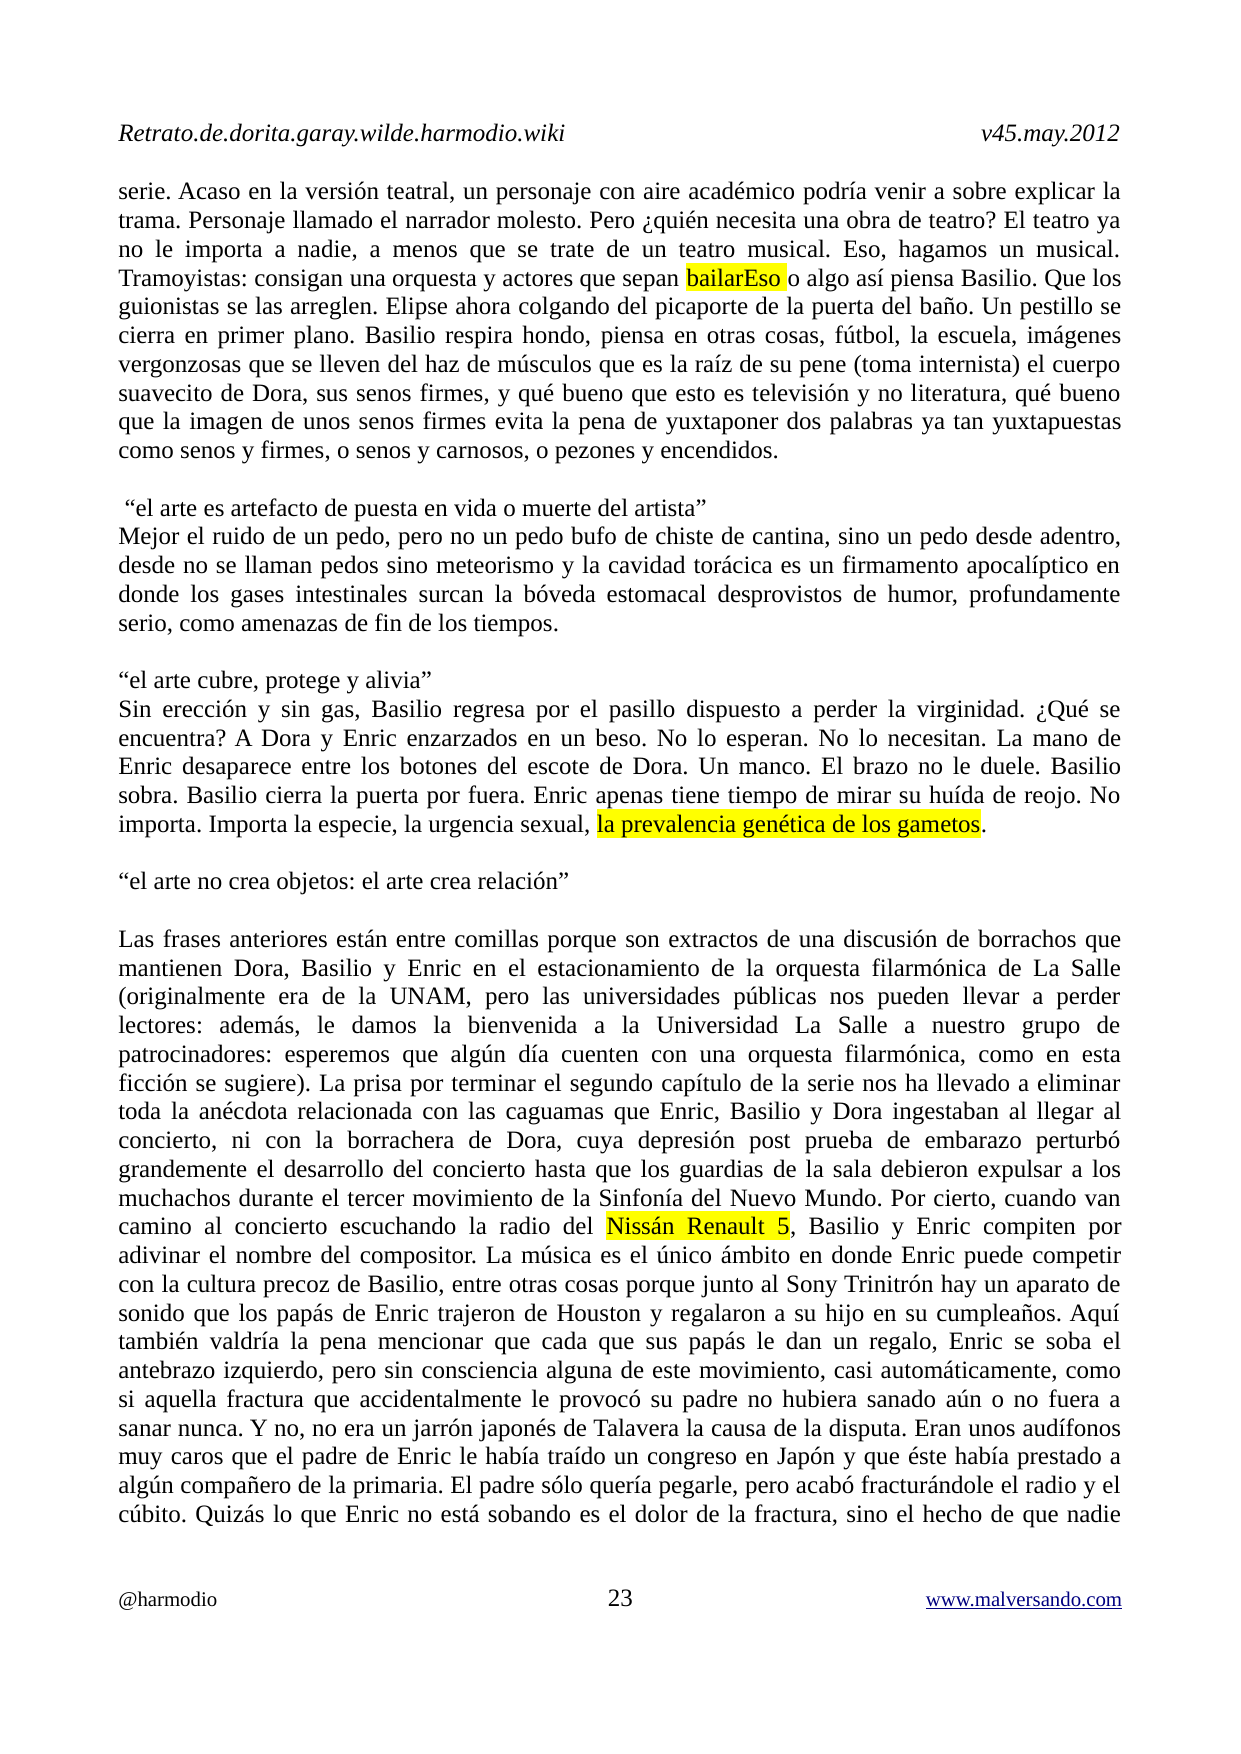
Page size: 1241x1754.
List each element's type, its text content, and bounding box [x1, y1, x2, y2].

text “el arte no crea objetos: el arte crea relación” [118, 866, 1122, 895]
text Mejor el ruido de un pedo, pero no un pedo bufo de chiste de cantina, sino un pedo desde adentro, desde no se llaman pedos sino meteorismo y la cavidad torácica es un firmamento apocalíptico en donde los gases intestinales surcan la bóveda estomacal desprovistos de humor, profundamente serio, como amenazas de fin de los tiempos. [118, 521, 1122, 636]
text serie. Acaso en la versión teatral, un personaje con aire académico podría venir a sobre explicar la trama. Personaje llamado el narrador molesto. Pero ¿quién necesita una obra de teatro? El teatro ya no le importa a nadie, a menos que se trate de un teatro musical. Eso, hagamos un musical. Tramoyistas: consigan una orquesta y actores que sepan bailarEso o algo así piensa Basilio. Que los guionistas se las arreglen. Elipse ahora colgando del picaporte de la puerta del baño. Un pestillo se cierra en primer plano. Basilio respira hondo, piensa en otras cosas, fútbol, la escuela, imágenes vergonzosas que se lleven del haz de músculos que es la raíz de su pene (toma internista) el cuerpo suavecito de Dora, sus senos firmes, y qué bueno que esto es televisión y no literatura, qué bueno que la imagen de unos senos firmes evita la pena de yuxtaponer dos palabras ya tan yuxtapuestas como senos y firmes, o senos y carnosos, o pezones y encendidos. [118, 176, 1122, 464]
text “el arte es artefacto de puesta en vida o muerte del artista” [118, 493, 1122, 521]
text “el arte cubre, protege y alivia” [118, 665, 1122, 694]
text Las frases anteriores están entre comillas porque son extractos de una discusión de borrachos que mantienen Dora, Basilio y Enric en el estacionamiento de la orquesta filarmónica de La Salle (originalmente era de la UNAM, pero las universidades públicas nos pueden llevar a perder lectores: además, le damos la bienvenida a la Universidad La Salle a nuestro grupo de patrocinadores: esperemos que algún día cuenten con una orquesta filarmónica, como en esta ficción se sugiere). La prisa por terminar el segundo capítulo de la serie nos ha llevado a eliminar toda la anécdota relacionada con las caguamas que Enric, Basilio y Dora ingestaban al llegar al concierto, ni con la borrachera de Dora, cuya depresión post prueba de embarazo perturbó grandemente el desarrollo del concierto hasta que los guardias de la sala debieron expulsar a los muchachos durante el tercer movimiento de la Sinfonía del Nuevo Mundo. Por cierto, cuando van camino al concierto escuchando la radio del Nissán Renault 5, Basilio y Enric compiten por adivinar el nombre del compositor. La música es el único ámbito en donde Enric puede competir con la cultura precoz de Basilio, entre otras cosas porque junto al Sony Trinitrón hay un aparato de sonido que los papás de Enric trajeron de Houston y regalaron a su hijo en su cumpleaños. Aquí también valdría la pena mencionar que cada que sus papás le dan un regalo, Enric se soba el antebrazo izquierdo, pero sin consciencia alguna de este movimiento, casi automáticamente, como si aquella fractura que accidentalmente le provocó su padre no hubiera sanado aún o no fuera a sanar nunca. Y no, no era un jarrón japonés de Talavera la causa de la disputa. Eran unos audífonos muy caros que el padre de Enric le había traído un congreso en Japón y que éste había prestado a algún compañero de la primaria. El padre sólo quería pegarle, pero acabó fracturándole el radio y el cúbito. Quizás lo que Enric no está sobando es el dolor de la fractura, sino el hecho de que nadie [118, 924, 1122, 1528]
text Sin erección y sin gas, Basilio regresa por el pasillo dispuesto a perder la virginidad. ¿Qué se encuentra? A Dora y Enric enzarzados en un beso. No lo esperan. No lo necesitan. La mano de Enric desaparece entre los botones del escote de Dora. Un manco. El brazo no le duele. Basilio sobra. Basilio cierra la puerta por fuera. Enric apenas tiene tiempo de mirar su huída de reojo. No importa. Importa la especie, la urgencia sexual, la prevalencia genética de los gametos. [118, 694, 1122, 838]
